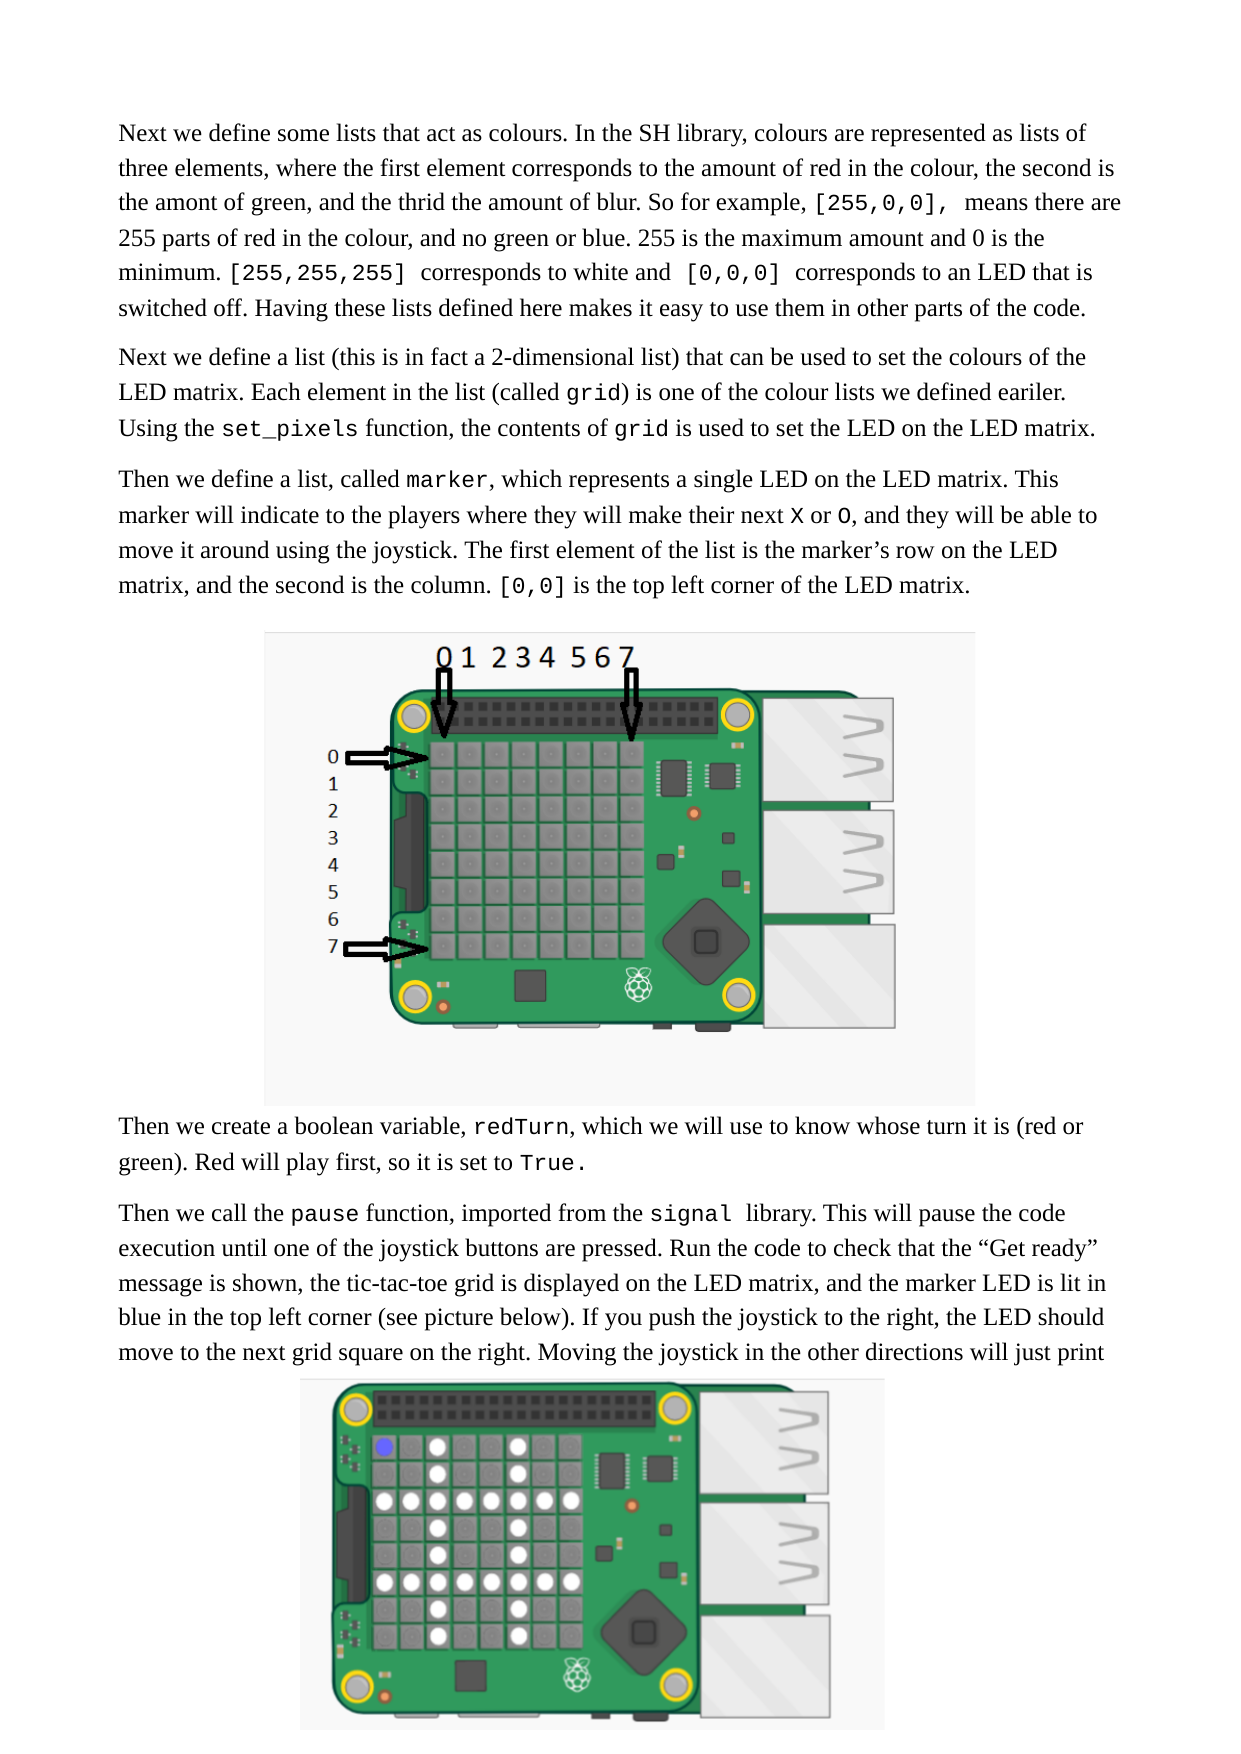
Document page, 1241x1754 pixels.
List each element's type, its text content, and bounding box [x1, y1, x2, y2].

text Then we define a list, called marker, which represents a single LED on the LED matrix. This marker will indicate to the players where they will make their next X or O, and they will be able to move it around using the joystick. The first element of the list is the marker’s row on the LED matrix, and the second is the column. [0,0] is the top left corner of the LED matrix. [118, 464, 1122, 600]
text Next we define some lists that act as colours. In the SH library, colours are represented as lists of three elements, where the first element corresponds to the amount of red in the colour, the second is the amont of green, and the thrid the amount of blur. So for example, [255,0,0], means there are 255 parts of red in the colour, and no green or blue. 255 is the maximum amount and 0 is the minimum. [255,255,255] corresponds to white and [0,0,0] corresponds to an LED that is switched off. Having these lists defined here makes it easy to use them in other parts of the code. [118, 118, 1122, 322]
picture [300, 1375, 885, 1730]
text Then we call the pause function, imported from the signal library. This will pause the code execution until one of the joystick buttons are pressed. Run the code to check that the “Get ready” message is shown, the tic-tac-toe grid is displayed on the LED matrix, and the marker LED is lit in blue in the top left corner (see picture below). If you push the joystick to the right, the LED should move to the next grid square on the right. Moving the joystick in the other directions will just print [118, 1198, 1122, 1366]
text Then we create a boolean variable, redTurn, which we will use to know whose turn it is (red or green). Red will play first, so it is set to True. [118, 621, 1122, 1177]
text Next we define a list (this is in fact a 2-dimensional list) that can be used to set the colours of the LED matrix. Each element in the list (called grid) is one of the colour lists we defined eariler. Using the set_pixels function, the contents of grid is used to set the LED on the LED matrix. [118, 342, 1122, 443]
picture [264, 630, 976, 1106]
